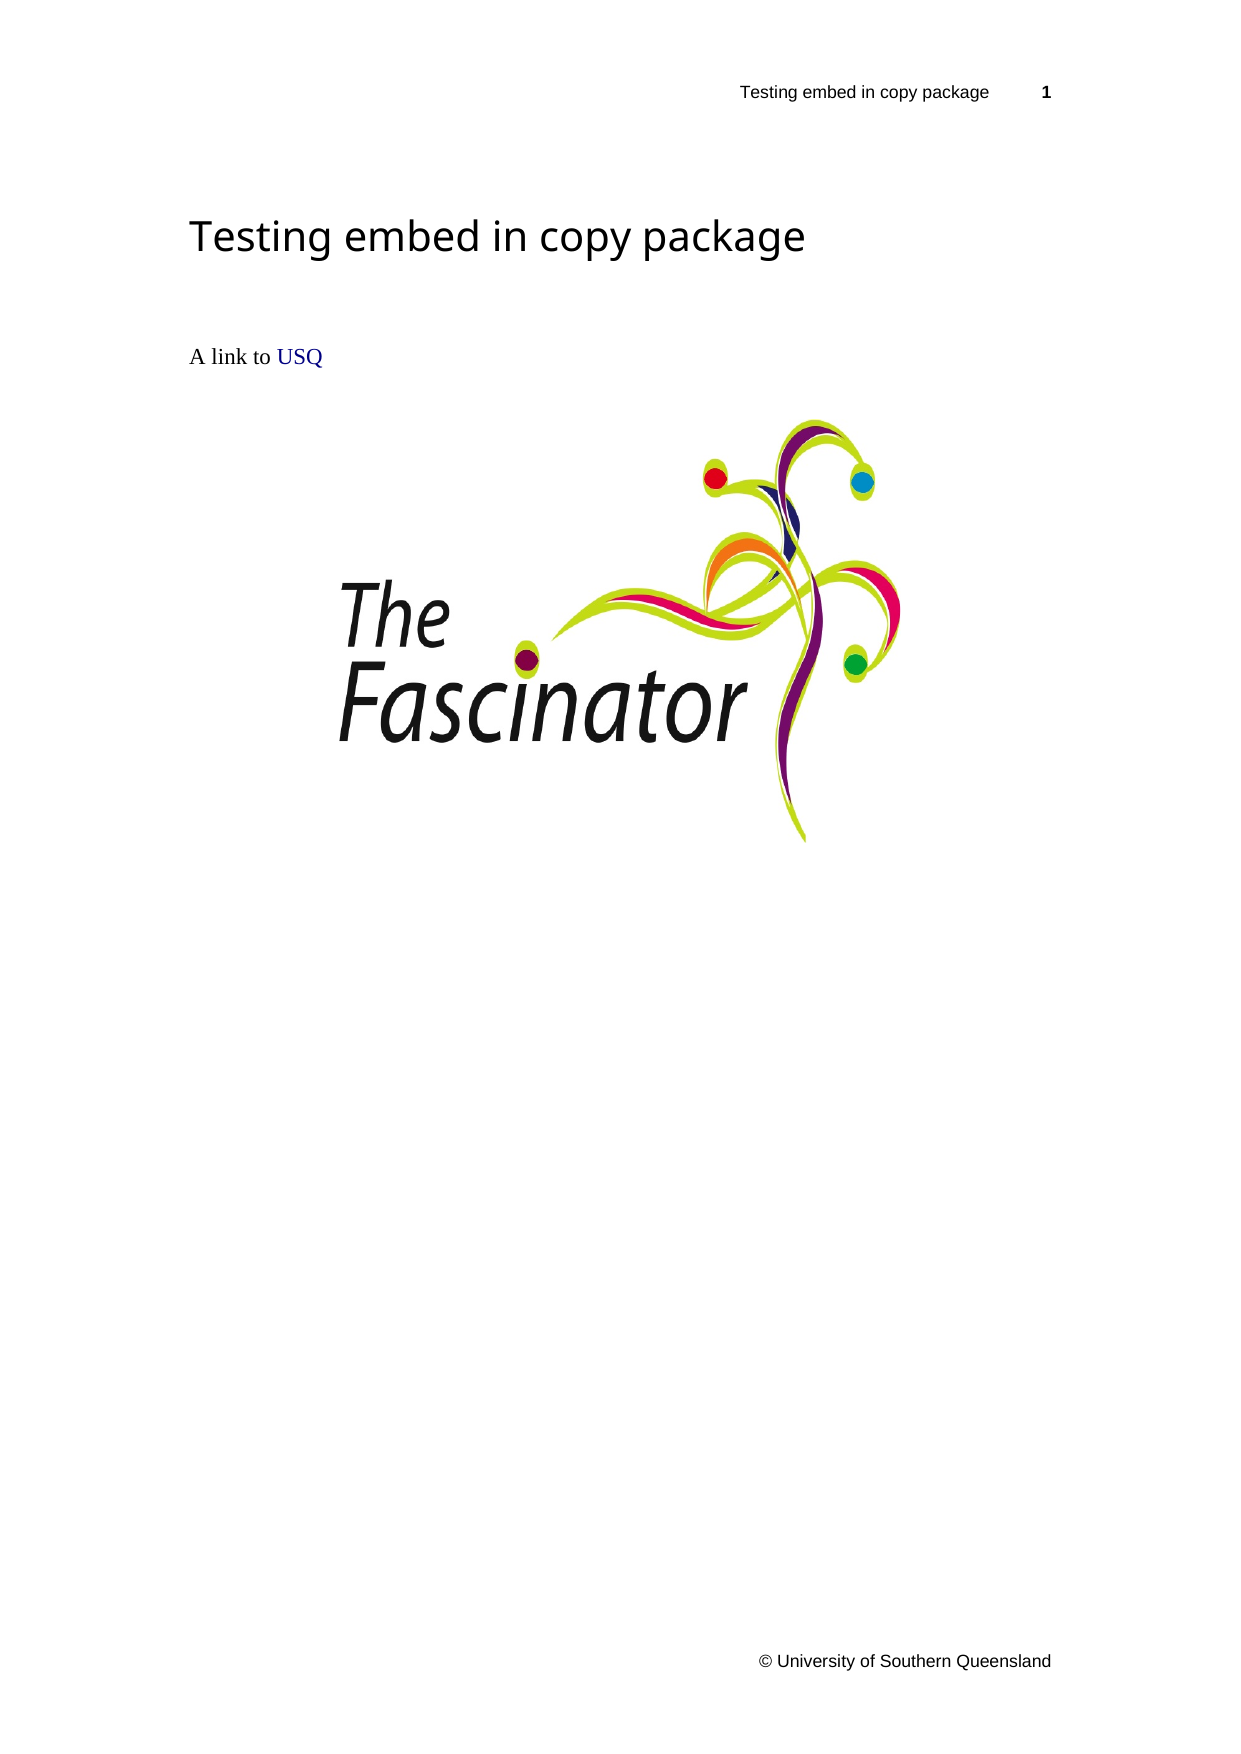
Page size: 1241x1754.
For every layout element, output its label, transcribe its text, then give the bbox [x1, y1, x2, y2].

text A link to USQ [189, 344, 1051, 369]
title Testing embed in copy package [189, 207, 1051, 264]
picture [339, 419, 901, 843]
